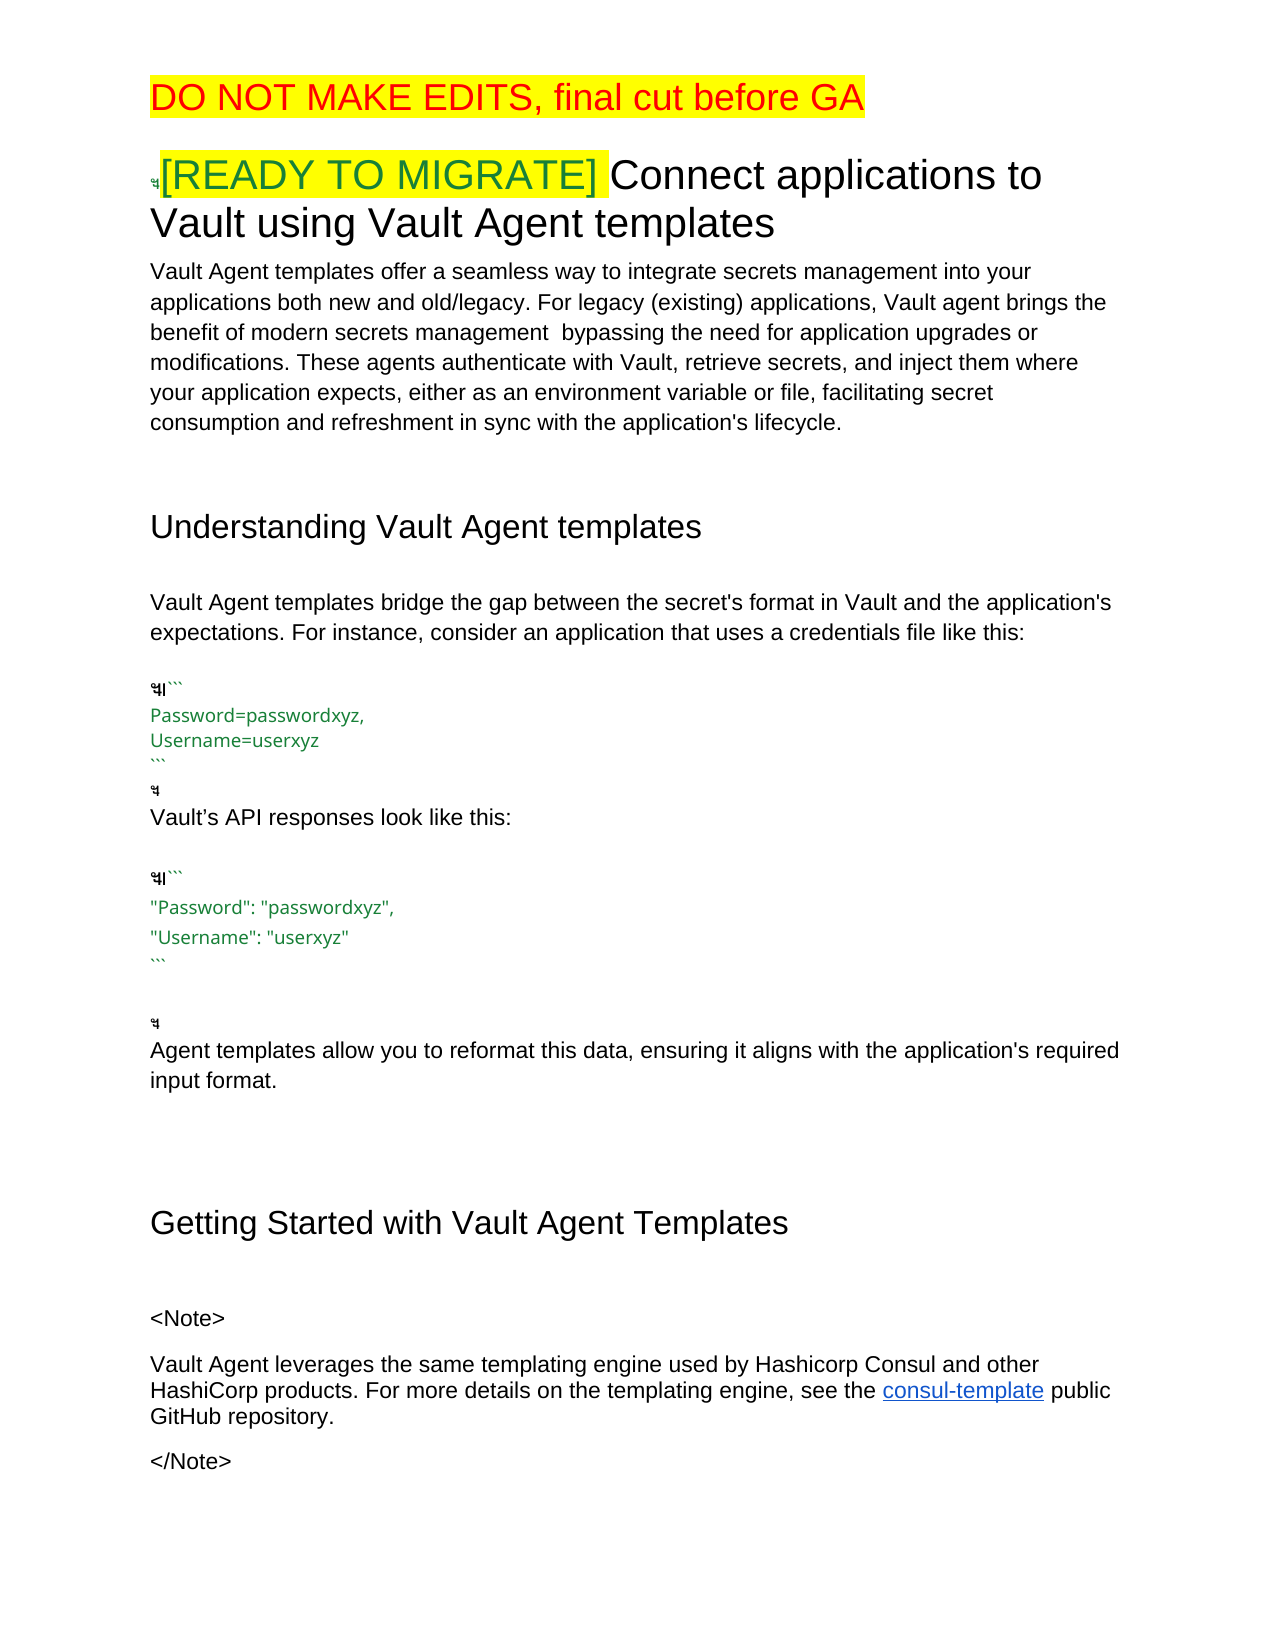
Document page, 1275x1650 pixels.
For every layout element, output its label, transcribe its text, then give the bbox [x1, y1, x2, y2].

text Vault Agent templates offer a seamless way to integrate secrets management into your applications both new and old/legacy. For legacy (existing) applications, Vault agent brings the benefit of modern secrets management bypassing the need for application upgrades or modifications. These agents authenticate with Vault, retrieve secrets, and inject them where your application expects, either as an environment variable or file, facilitating secret consumption and refreshment in sync with the application's lifecycle. [150, 258, 1125, 436]
text "Username": "userxyz" [150, 924, 1125, 949]
text ``` [150, 953, 1125, 979]
text  [150, 1012, 1125, 1033]
text ``` [150, 753, 1125, 779]
text </Note> [150, 1448, 1125, 1475]
text Username=userxyz [150, 728, 1125, 753]
text <Note> [150, 1305, 1125, 1332]
text Password=passwordxyz, [150, 702, 1125, 728]
text Vault’s API responses look like this: [150, 803, 1125, 830]
text "Password": "passwordxyz", [150, 895, 1125, 920]
subtitle [READY TO MIGRATE] Connect applications to Vault using Vault Agent templates [150, 150, 1125, 246]
subtitle Getting Started with Vault Agent Templates [150, 1203, 1125, 1242]
subtitle Understanding Vault Agent templates [150, 507, 1125, 546]
text  [150, 779, 1125, 800]
text Agent templates allow you to reformat this data, ensuring it aligns with the application's required input format. [150, 1037, 1125, 1093]
text ``` [150, 675, 1125, 702]
text Vault Agent templates bridge the gap between the secret's format in Vault and the application's expectations. For instance, consider an application that uses a credentials file like this: [150, 588, 1125, 645]
text ``` [150, 864, 1125, 891]
text Vault Agent leverages the same templating engine used by Hashicorp Consul and other HashiCorp products. For more details on the templating engine, see the consul-template public GitHub repository. [150, 1351, 1125, 1429]
